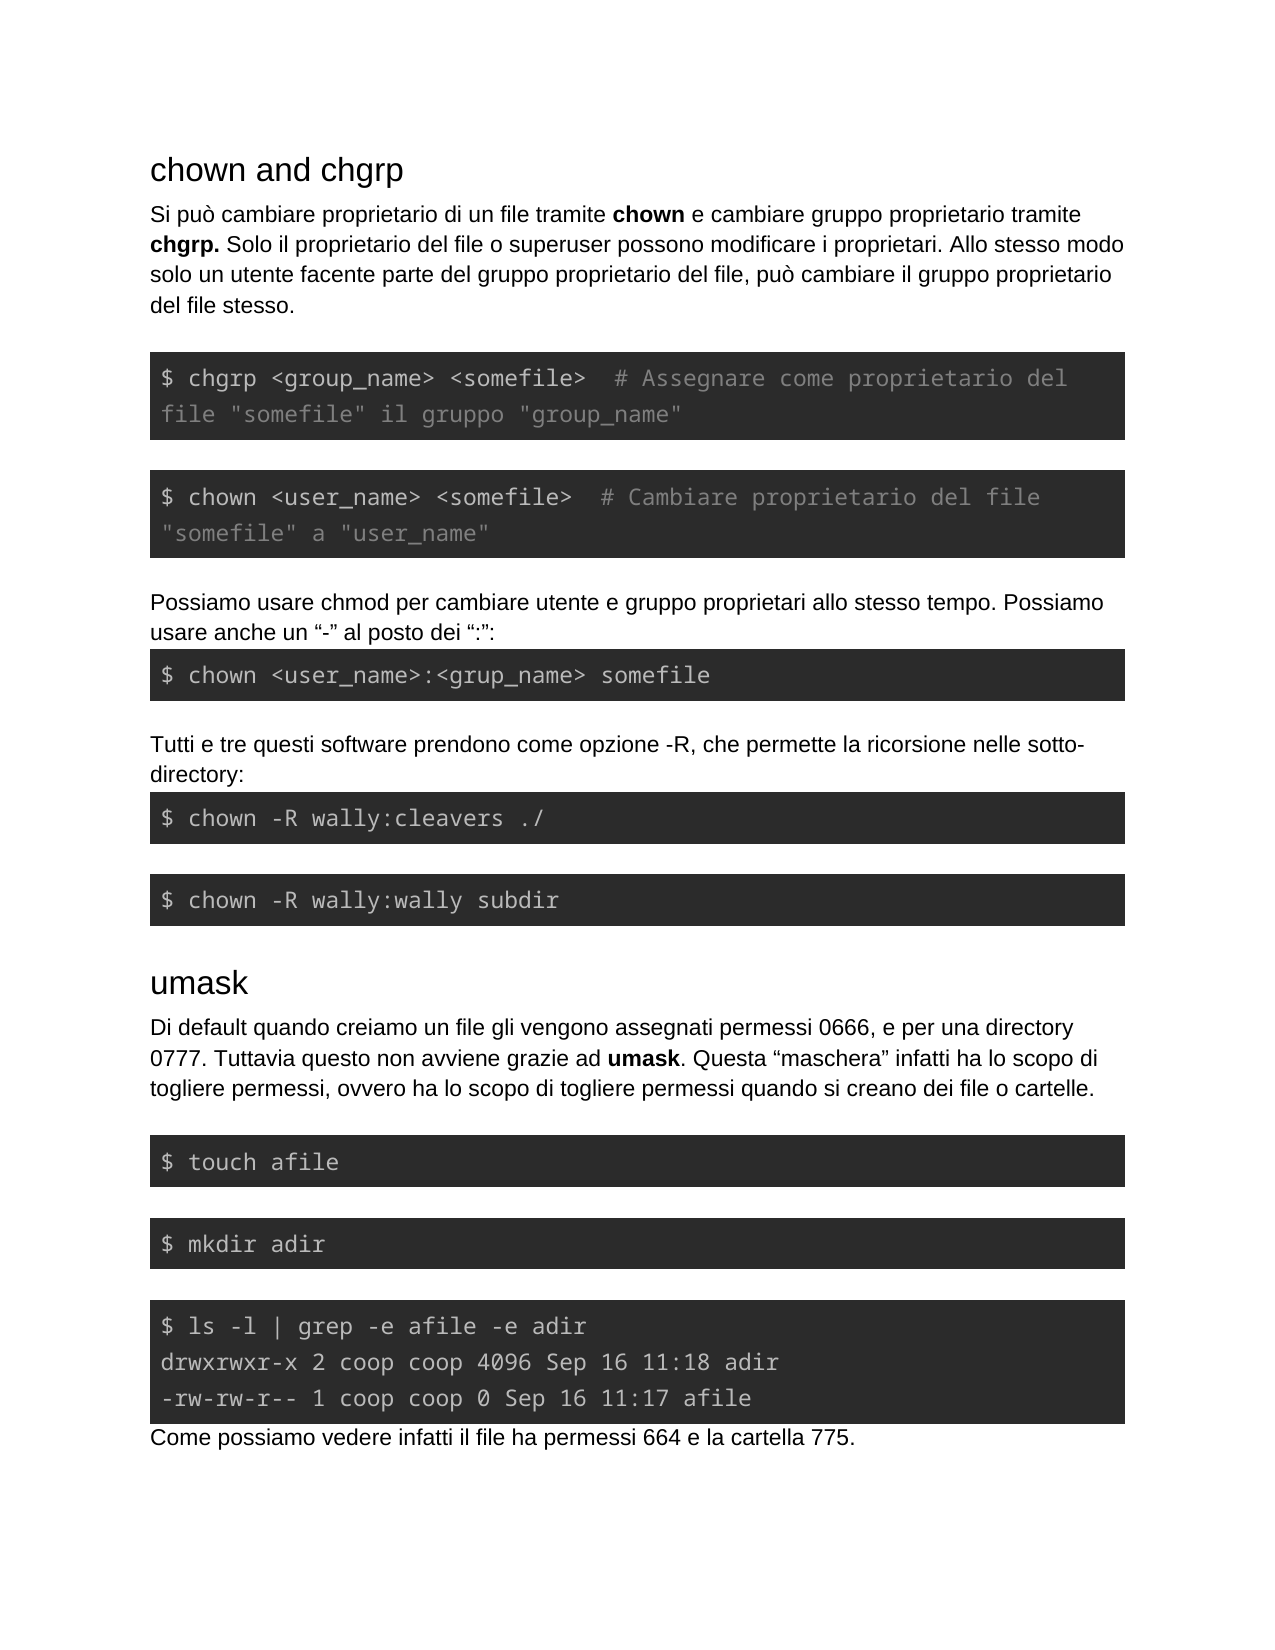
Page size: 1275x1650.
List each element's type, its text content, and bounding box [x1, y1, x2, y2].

table_header $ chown -R wally:cleavers ./ [150, 792, 1125, 844]
table_header $ mkdir adir [150, 1218, 1125, 1269]
text Come possiamo vedere infatti il file ha permessi 664 e la cartella 775. [150, 1424, 1125, 1450]
subtitle chown and chgrp [150, 150, 1125, 188]
table_header $ chgrp <group_name> <somefile> # Assegnare come proprietario del file "somefile" il gruppo "group_name" [150, 352, 1125, 440]
table_header $ ls -l | grep -e afile -e adir drwxrwxr-x 2 coop coop 4096 Sep 16 11:18 adir -rw-rw-r-- 1 coop coop 0 Sep 16 11:17 afile [150, 1300, 1125, 1424]
table_header $ touch afile [150, 1135, 1125, 1187]
text Tutti e tre questi software prendono come opzione -R, che permette la ricorsione nelle sotto-directory: [150, 731, 1125, 788]
table_header $ chown <user_name> <somefile> # Cambiare proprietario del file "somefile" a "user_name" [150, 470, 1125, 558]
text Possiamo usare chmod per cambiare utente e gruppo proprietari allo stesso tempo. Possiamo usare anche un “-” al posto dei “:”: [150, 588, 1125, 645]
text Di default quando creiamo un file gli vengono assegnati permessi 0666, e per una directory 0777. Tuttavia questo non avviene grazie ad umask. Questa “maschera” infatti ha lo scopo di togliere permessi, ovvero ha lo scopo di togliere permessi quando si creano dei file o cartelle. [150, 1014, 1125, 1101]
subtitle umask [150, 963, 1125, 1002]
table_header $ chown <user_name>:<grup_name> somefile [150, 649, 1125, 701]
table_header $ chown -R wally:wally subdir [150, 874, 1125, 926]
text Si può cambiare proprietario di un file tramite chown e cambiare gruppo proprietario tramite chgrp. Solo il proprietario del file o superuser possono modificare i proprietari. Allo stesso modo solo un utente facente parte del gruppo proprietario del file, può cambiare il gruppo proprietario del file stesso. [150, 201, 1125, 318]
